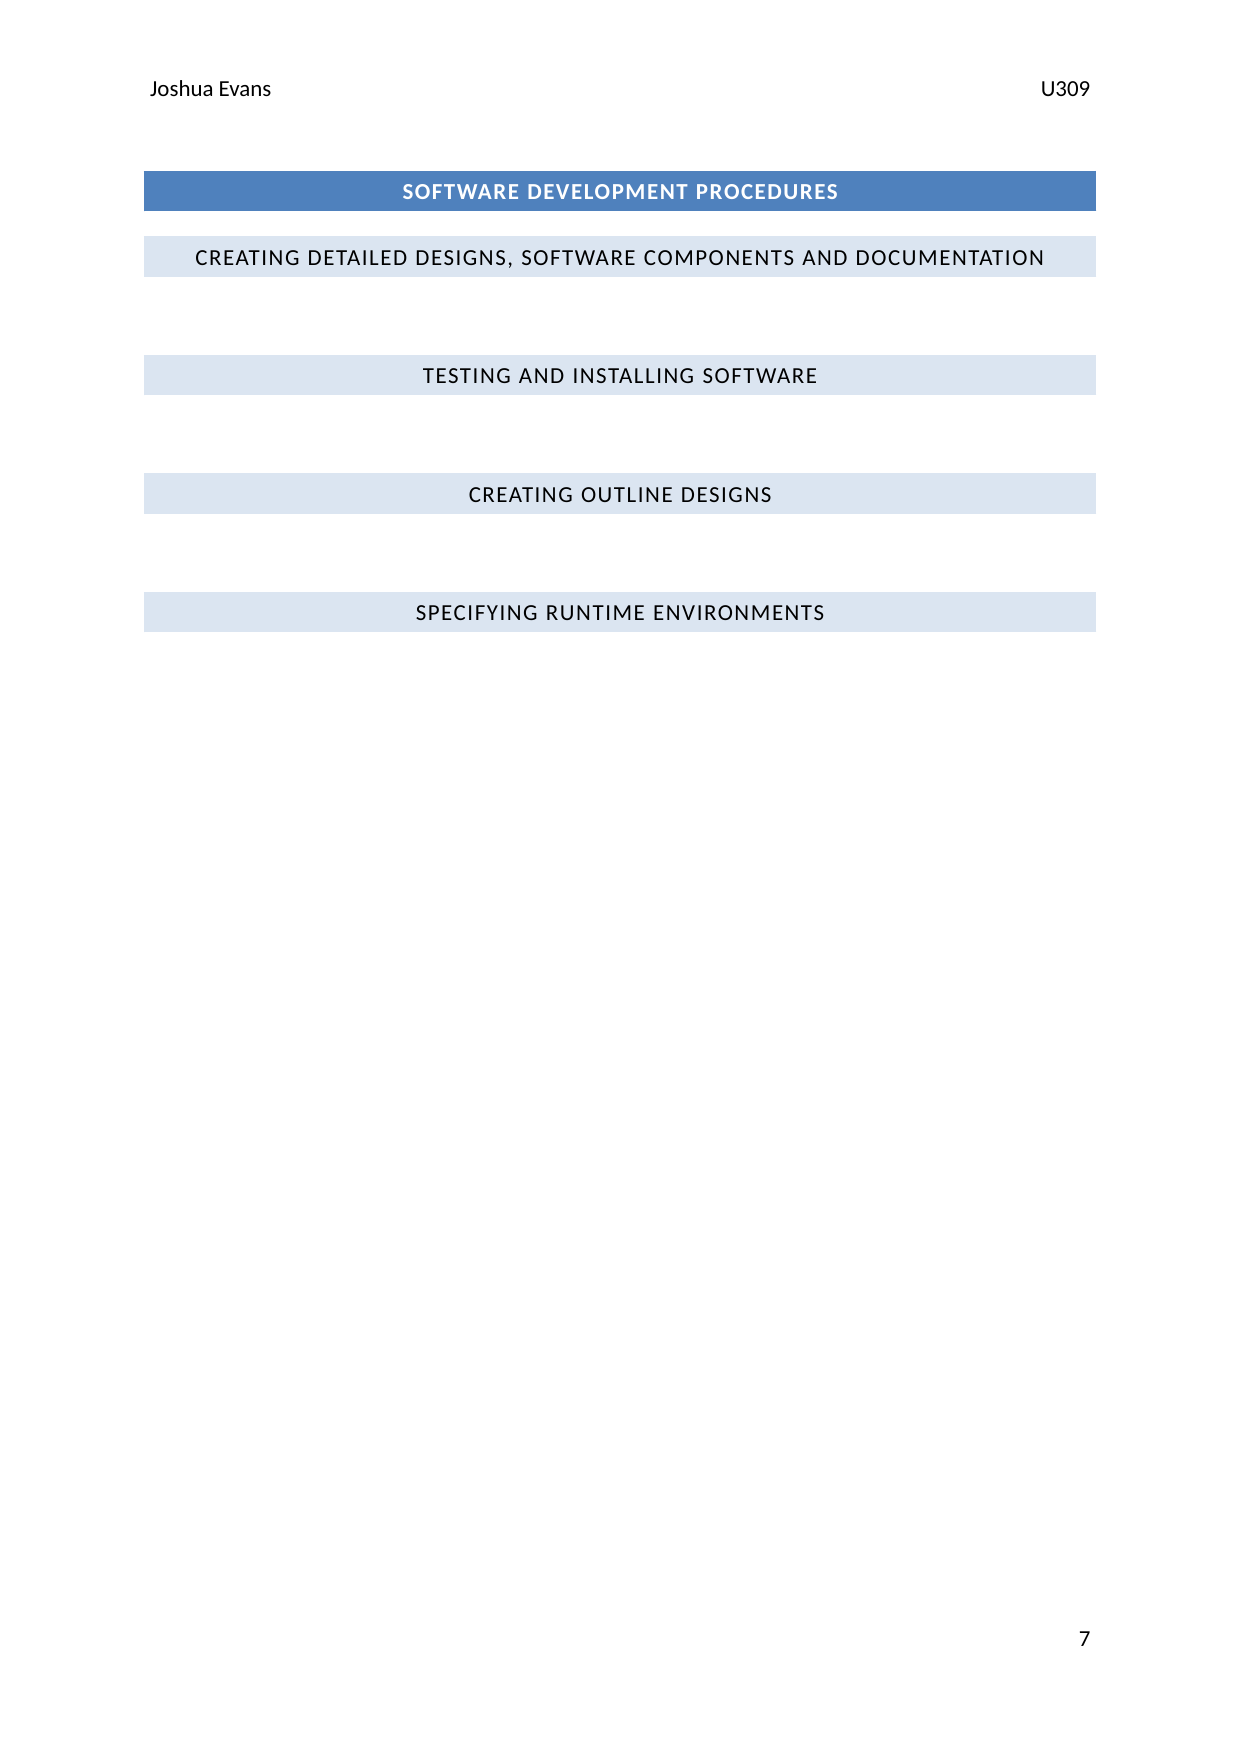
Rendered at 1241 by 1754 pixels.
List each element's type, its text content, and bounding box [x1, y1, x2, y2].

subtitle software development procedures [150, 177, 1090, 205]
subtitle Testing and Installing Software [150, 361, 1090, 389]
subtitle Creating outline Designs [150, 480, 1090, 508]
subtitle specifying runtime environments [150, 598, 1090, 626]
subtitle creating detailed designs, software components and documentation [150, 243, 1090, 271]
